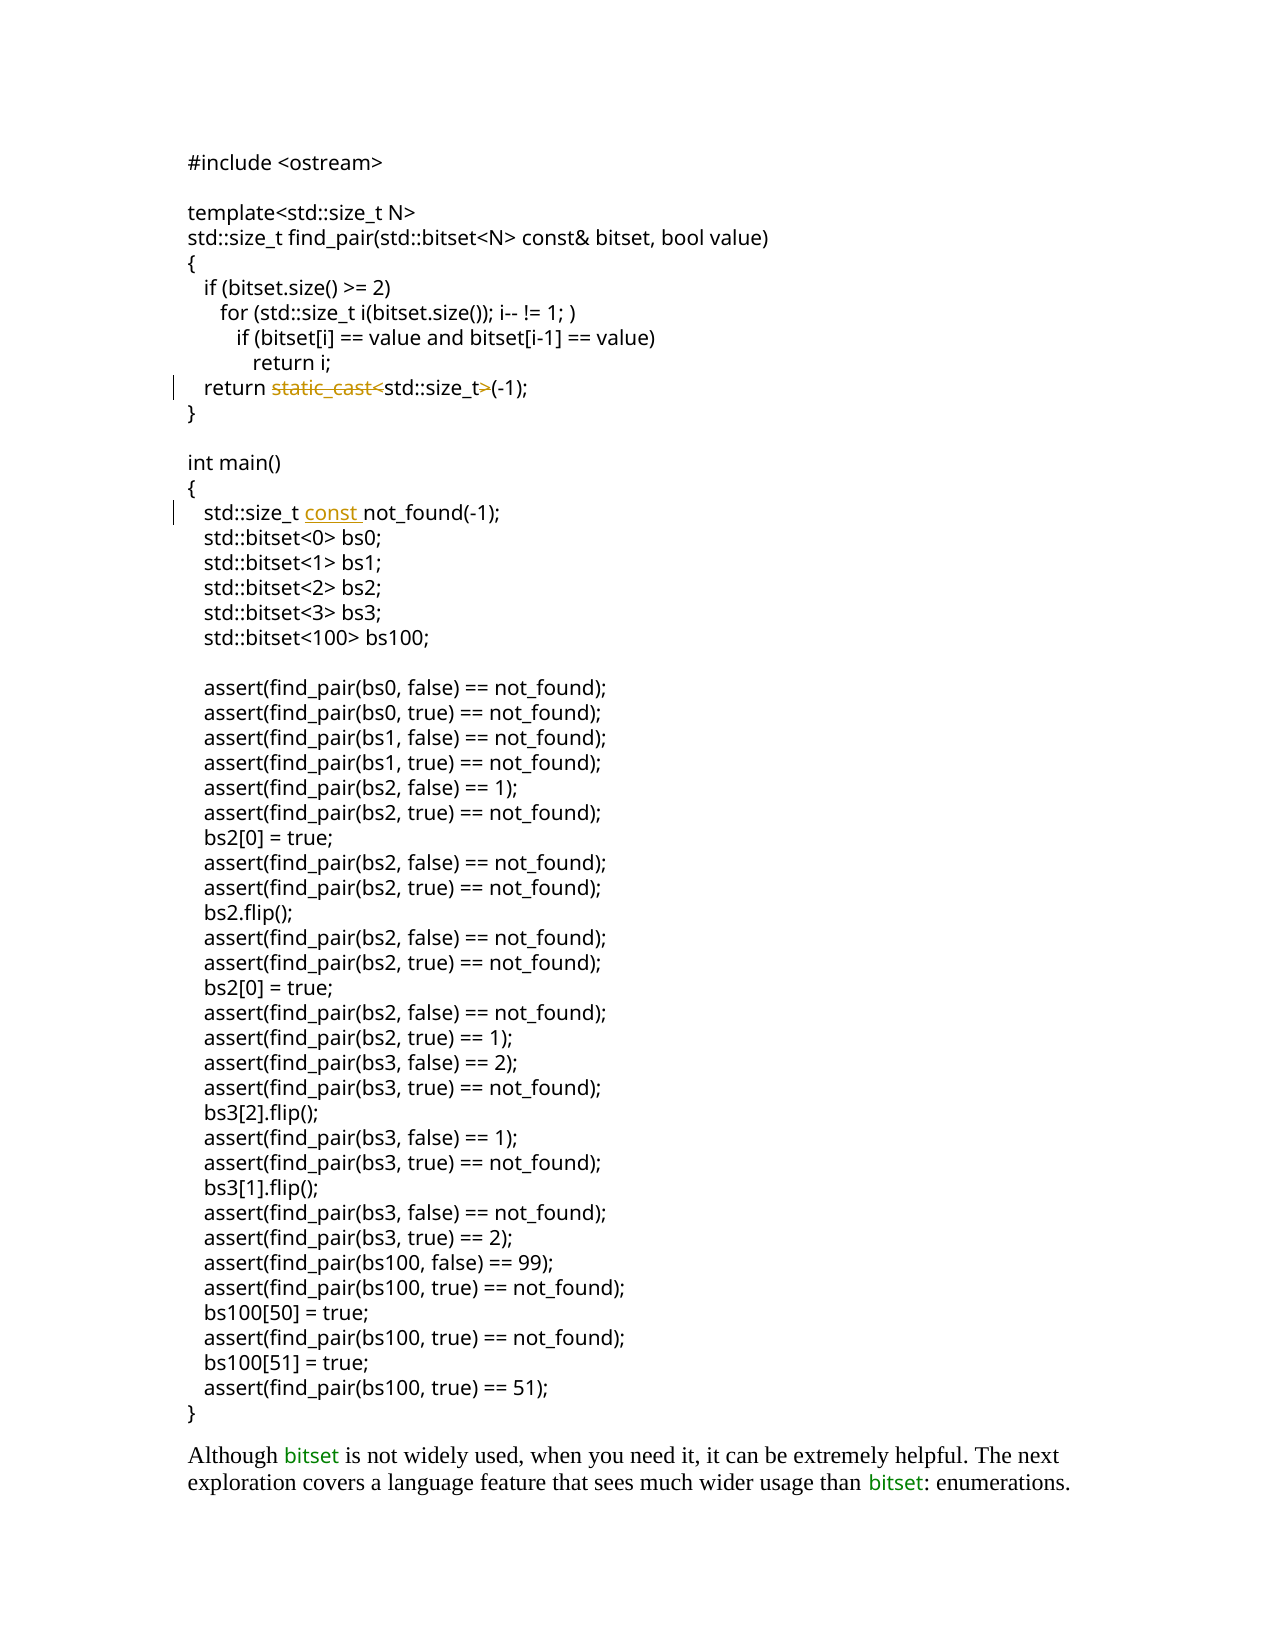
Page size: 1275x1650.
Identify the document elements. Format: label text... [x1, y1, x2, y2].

text assert(find_pair(bs2, true) == not_found); [187, 800, 1072, 825]
text assert(find_pair(bs2, true) == 1); [187, 1025, 1072, 1050]
text bs2[0] = true; [187, 975, 1072, 1000]
text bs100[50] = true; [187, 1300, 1072, 1325]
text assert(find_pair(bs2, false) == not_found); [187, 850, 1072, 875]
text std::bitset<1> bs1; [187, 550, 1072, 575]
text assert(find_pair(bs100, false) == 99); [187, 1250, 1072, 1275]
text #include <ostream> [187, 150, 1072, 175]
text assert(find_pair(bs100, true) == not_found); [187, 1275, 1072, 1300]
text int main() [187, 450, 1072, 475]
text } [187, 1400, 1072, 1425]
text assert(find_pair(bs3, false) == not_found); [187, 1200, 1072, 1225]
text assert(find_pair(bs3, true) == not_found); [187, 1075, 1072, 1100]
text std::bitset<2> bs2; [187, 575, 1072, 600]
text assert(find_pair(bs0, false) == not_found); [187, 675, 1072, 700]
text bs2.flip(); [187, 900, 1072, 925]
text Although bitset is not widely used, when you need it, it can be extremely helpful. The next exploration covers a language feature that sees much wider usage than bitset: enumerations. [187, 1442, 1087, 1496]
text assert(find_pair(bs2, false) == not_found); [187, 1000, 1072, 1025]
text assert(find_pair(bs100, true) == 51); [187, 1375, 1072, 1400]
text assert(find_pair(bs3, false) == 2); [187, 1050, 1072, 1075]
text assert(find_pair(bs3, true) == 2); [187, 1225, 1072, 1250]
text assert(find_pair(bs0, true) == not_found); [187, 700, 1072, 725]
text assert(find_pair(bs3, true) == not_found); [187, 1150, 1072, 1175]
text assert(find_pair(bs100, true) == not_found); [187, 1325, 1072, 1350]
text std::size_t const not_found(-1); [187, 500, 1072, 525]
text bs100[51] = true; [187, 1350, 1072, 1375]
text bs2[0] = true; [187, 825, 1072, 850]
text if (bitset.size() >= 2) [187, 275, 1072, 300]
text assert(find_pair(bs2, false) == not_found); [187, 925, 1072, 950]
text assert(find_pair(bs1, false) == not_found); [187, 725, 1072, 750]
text template<std::size_t N> [187, 200, 1072, 225]
text std::bitset<0> bs0; [187, 525, 1072, 550]
text assert(find_pair(bs2, true) == not_found); [187, 875, 1072, 900]
text if (bitset[i] == value and bitset[i-1] == value) [187, 325, 1072, 350]
text return i; [187, 350, 1072, 375]
text for (std::size_t i(bitset.size()); i-- != 1; ) [187, 300, 1072, 325]
text assert(find_pair(bs3, false) == 1); [187, 1125, 1072, 1150]
text assert(find_pair(bs2, false) == 1); [187, 775, 1072, 800]
text { [187, 250, 1072, 275]
text bs3[1].flip(); [187, 1175, 1072, 1200]
text std::bitset<3> bs3; [187, 600, 1072, 625]
text assert(find_pair(bs2, true) == not_found); [187, 950, 1072, 975]
text assert(find_pair(bs1, true) == not_found); [187, 750, 1072, 775]
text std::size_t find_pair(std::bitset<N> const& bitset, bool value) [187, 225, 1072, 250]
text { [187, 475, 1072, 500]
text } [187, 400, 1072, 425]
text std::bitset<100> bs100; [187, 625, 1072, 650]
text return std::size_t(-1); [187, 375, 1072, 400]
text bs3[2].flip(); [187, 1100, 1072, 1125]
